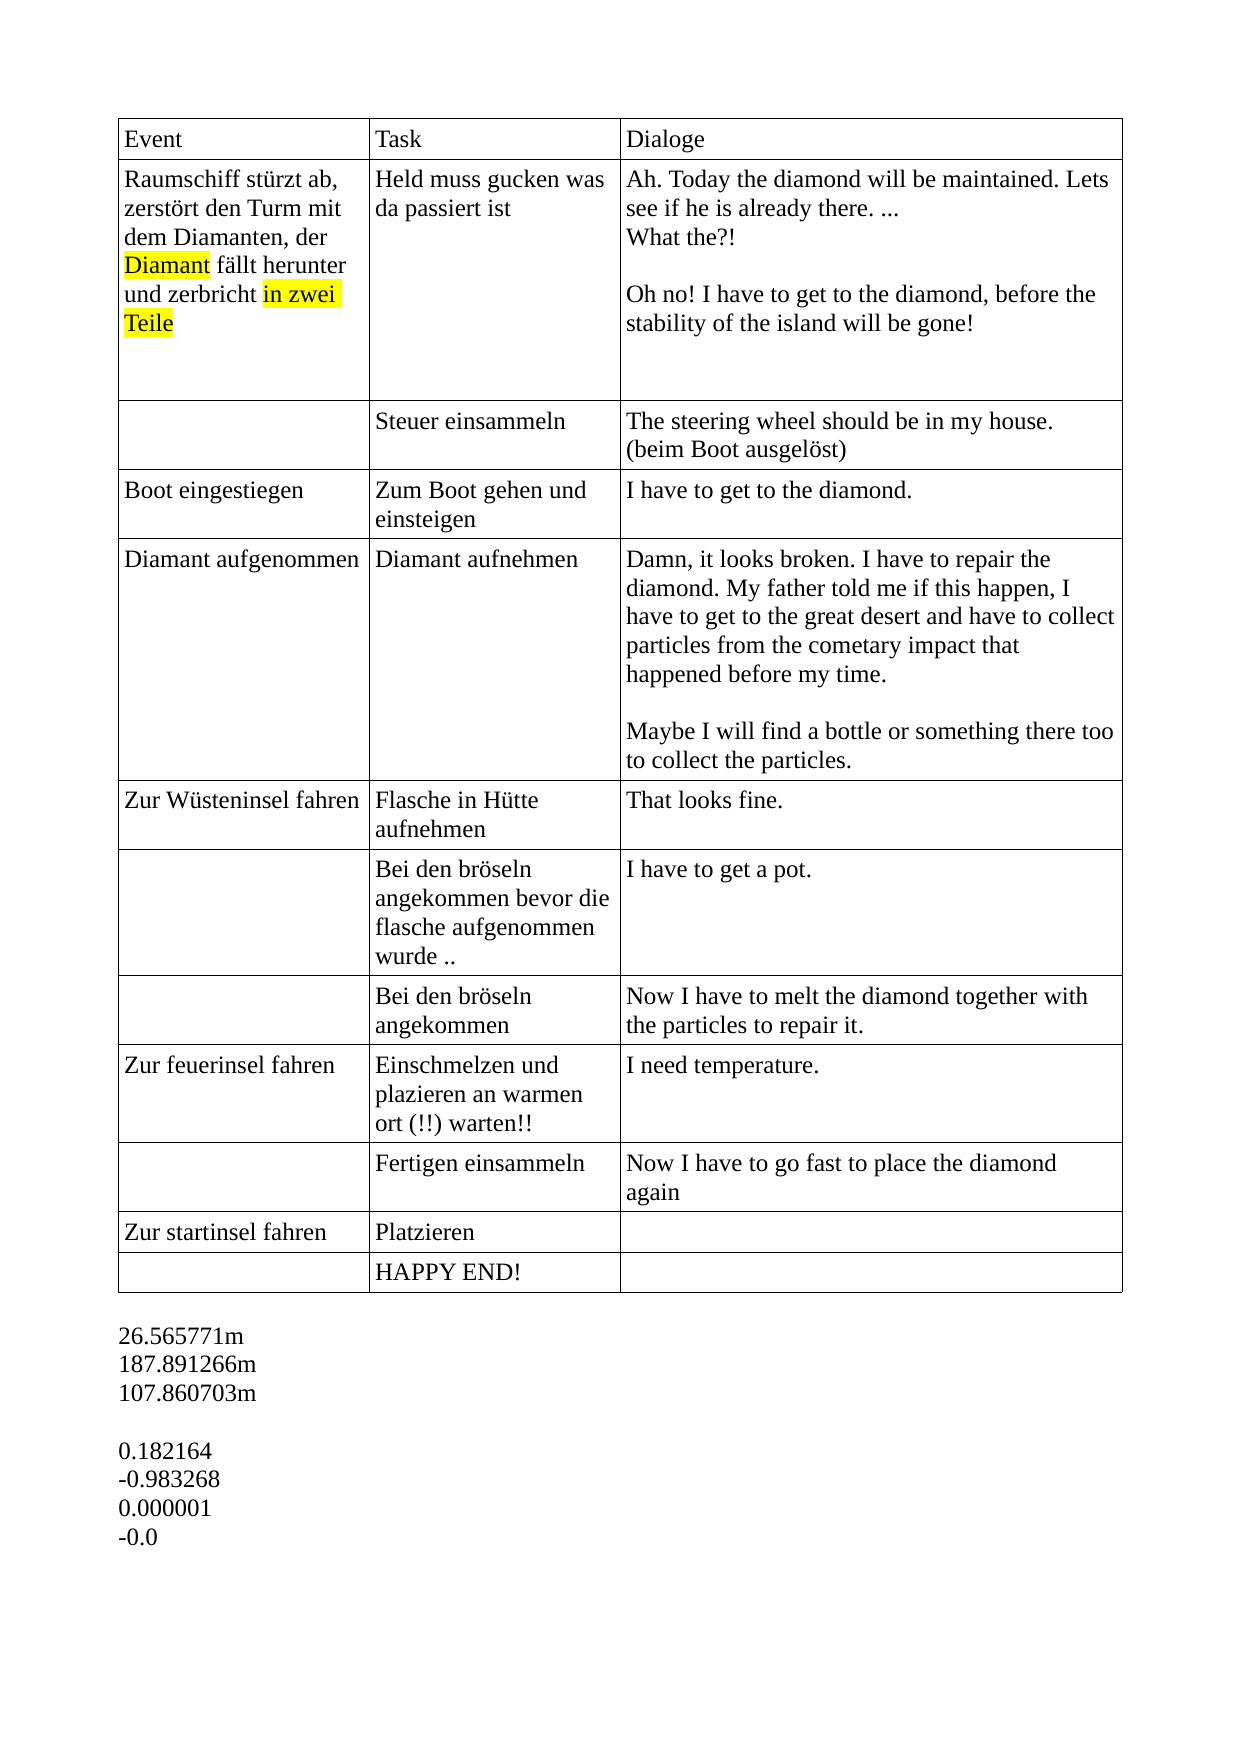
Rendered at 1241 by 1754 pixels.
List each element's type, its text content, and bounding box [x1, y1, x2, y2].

table_cell Held muss gucken was da passiert ist [370, 160, 620, 400]
table_cell Zur startinsel fahren [119, 1212, 369, 1252]
text -0.0 [118, 1522, 1122, 1551]
text 0.182164 [118, 1436, 1122, 1464]
table_header Event [119, 119, 369, 158]
table_cell Now I have to go fast to place the diamond again [621, 1143, 1122, 1211]
table_cell Damn, it looks broken. I have to repair the diamond. My father told me if this happen, I have to get to the great desert and have to collect particles from the cometary impact that happened before my time. Maybe I will find a bottle or something there too to collect the particles. [621, 539, 1122, 780]
table_cell Diamant aufgenommen [119, 539, 369, 780]
text 0.000001 [118, 1493, 1122, 1522]
table_cell [119, 976, 369, 1044]
table_cell HAPPY END! [370, 1253, 620, 1292]
text 187.891266m [118, 1349, 1122, 1378]
table_cell Now I have to melt the diamond together with the particles to repair it. [621, 976, 1122, 1044]
table_cell Zur feuerinsel fahren [119, 1045, 369, 1142]
table_cell Zur Wüsteninsel fahren [119, 781, 369, 849]
table_cell [119, 1143, 369, 1211]
text 26.565771m [118, 1321, 1122, 1349]
table_cell Diamant aufnehmen [370, 539, 620, 780]
table_cell Flasche in Hütte aufnehmen [370, 781, 620, 849]
table_cell [119, 401, 369, 469]
table_cell Raumschiff stürzt ab, zerstört den Turm mit dem Diamanten, der Diamant fällt herunter und zerbricht in zwei Teile [119, 160, 369, 400]
table_cell Ah. Today the diamond will be maintained. Lets see if he is already there. ... What the?! Oh no! I have to get to the diamond, before the stability of the island will be gone! [621, 160, 1122, 400]
table_cell I have to get a pot. [621, 850, 1122, 975]
table_cell I need temperature. [621, 1045, 1122, 1142]
table_cell Steuer einsammeln [370, 401, 620, 469]
table_cell Boot eingestiegen [119, 470, 369, 538]
table_cell [119, 850, 369, 975]
table_header Dialoge [621, 119, 1122, 158]
table_cell The steering wheel should be in my house. (beim Boot ausgelöst) [621, 401, 1122, 469]
table_cell Zum Boot gehen und einsteigen [370, 470, 620, 538]
table_cell [119, 1253, 369, 1292]
table_cell [621, 1212, 1122, 1252]
table_cell Bei den bröseln angekommen bevor die flasche aufgenommen wurde .. [370, 850, 620, 975]
table_cell Platzieren [370, 1212, 620, 1252]
text 107.860703m [118, 1378, 1122, 1407]
table_cell [621, 1253, 1122, 1292]
table_cell Fertigen einsammeln [370, 1143, 620, 1211]
table_header Task [370, 119, 620, 158]
table_cell That looks fine. [621, 781, 1122, 849]
table_cell Bei den bröseln angekommen [370, 976, 620, 1044]
text -0.983268 [118, 1464, 1122, 1493]
table_cell I have to get to the diamond. [621, 470, 1122, 538]
table_cell Einschmelzen und plazieren an warmen ort (!!) warten!! [370, 1045, 620, 1142]
